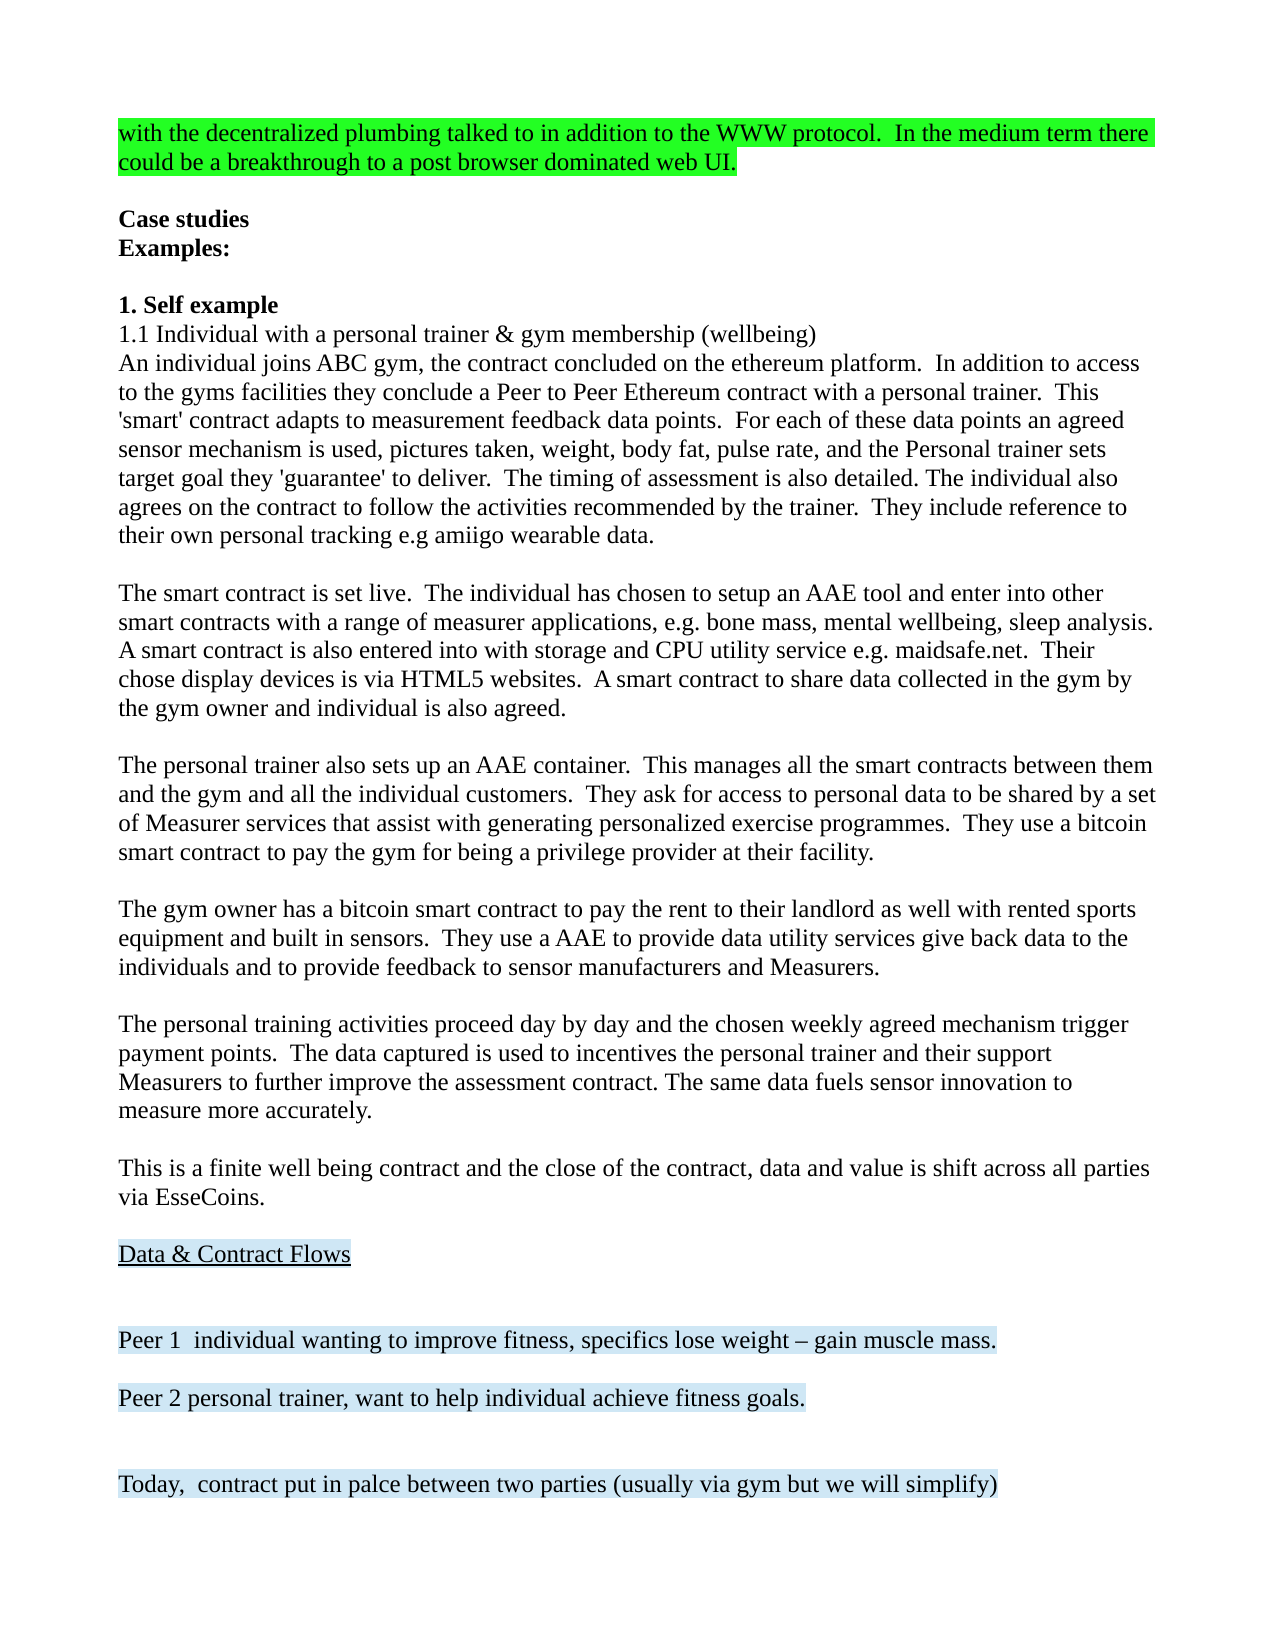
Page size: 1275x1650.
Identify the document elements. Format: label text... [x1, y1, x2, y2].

text with the decentralized plumbing talked to in addition to the WWW protocol. In the medium term there could be a breakthrough to a post browser dominated web UI. [118, 118, 1157, 176]
text An individual joins ABC gym, the contract concluded on the ethereum platform. In addition to access to the gyms facilities they conclude a Peer to Peer Ethereum contract with a personal trainer. This 'smart' contract adapts to measurement feedback data points. For each of these data points an agreed sensor mechanism is used, pictures taken, weight, body fat, pulse rate, and the Personal trainer sets target goal they 'guarantee' to deliver. The timing of assessment is also detailed. The individual also agrees on the contract to follow the activities recommended by the trainer. They include reference to their own personal tracking e.g amiigo wearable data. [118, 348, 1157, 549]
text Case studies [118, 204, 1157, 233]
text The personal training activities proceed day by day and the chosen weekly agreed mechanism trigger payment points. The data captured is used to incentives the personal trainer and their support Measurers to further improve the assessment contract. The same data fuels sensor innovation to measure more accurately. [118, 1009, 1157, 1124]
text Data & Contract Flows [118, 1239, 1157, 1268]
text 1.1 Individual with a personal trainer & gym membership (wellbeing) [118, 319, 1157, 348]
text Today, contract put in palce between two parties (usually via gym but we will simplify) [118, 1469, 1157, 1498]
text The personal trainer also sets up an AAE container. This manages all the smart contracts between them and the gym and all the individual customers. They ask for access to personal data to be shared by a set of Measurer services that assist with generating personalized exercise programmes. They use a bitcoin smart contract to pay the gym for being a privilege provider at their facility. [118, 751, 1157, 866]
text Examples: [118, 233, 1157, 262]
text The gym owner has a bitcoin smart contract to pay the rent to their landlord as well with rented sports equipment and built in sensors. They use a AAE to provide data utility services give back data to the individuals and to provide feedback to sensor manufacturers and Measurers. [118, 894, 1157, 981]
text Peer 2 personal trainer, want to help individual achieve fitness goals. [118, 1383, 1157, 1412]
text 1. Self example [118, 291, 1157, 319]
text This is a finite well being contract and the close of the contract, data and value is shift across all parties via EsseCoins. [118, 1153, 1157, 1211]
text Peer 1 individual wanting to improve fitness, specifics lose weight – gain muscle mass. [118, 1326, 1157, 1354]
text The smart contract is set live. The individual has chosen to setup an AAE tool and enter into other smart contracts with a range of measurer applications, e.g. bone mass, mental wellbeing, sleep analysis. A smart contract is also entered into with storage and CPU utility service e.g. maidsafe.net. Their chose display devices is via HTML5 websites. A smart contract to share data collected in the gym by the gym owner and individual is also agreed. [118, 578, 1157, 722]
